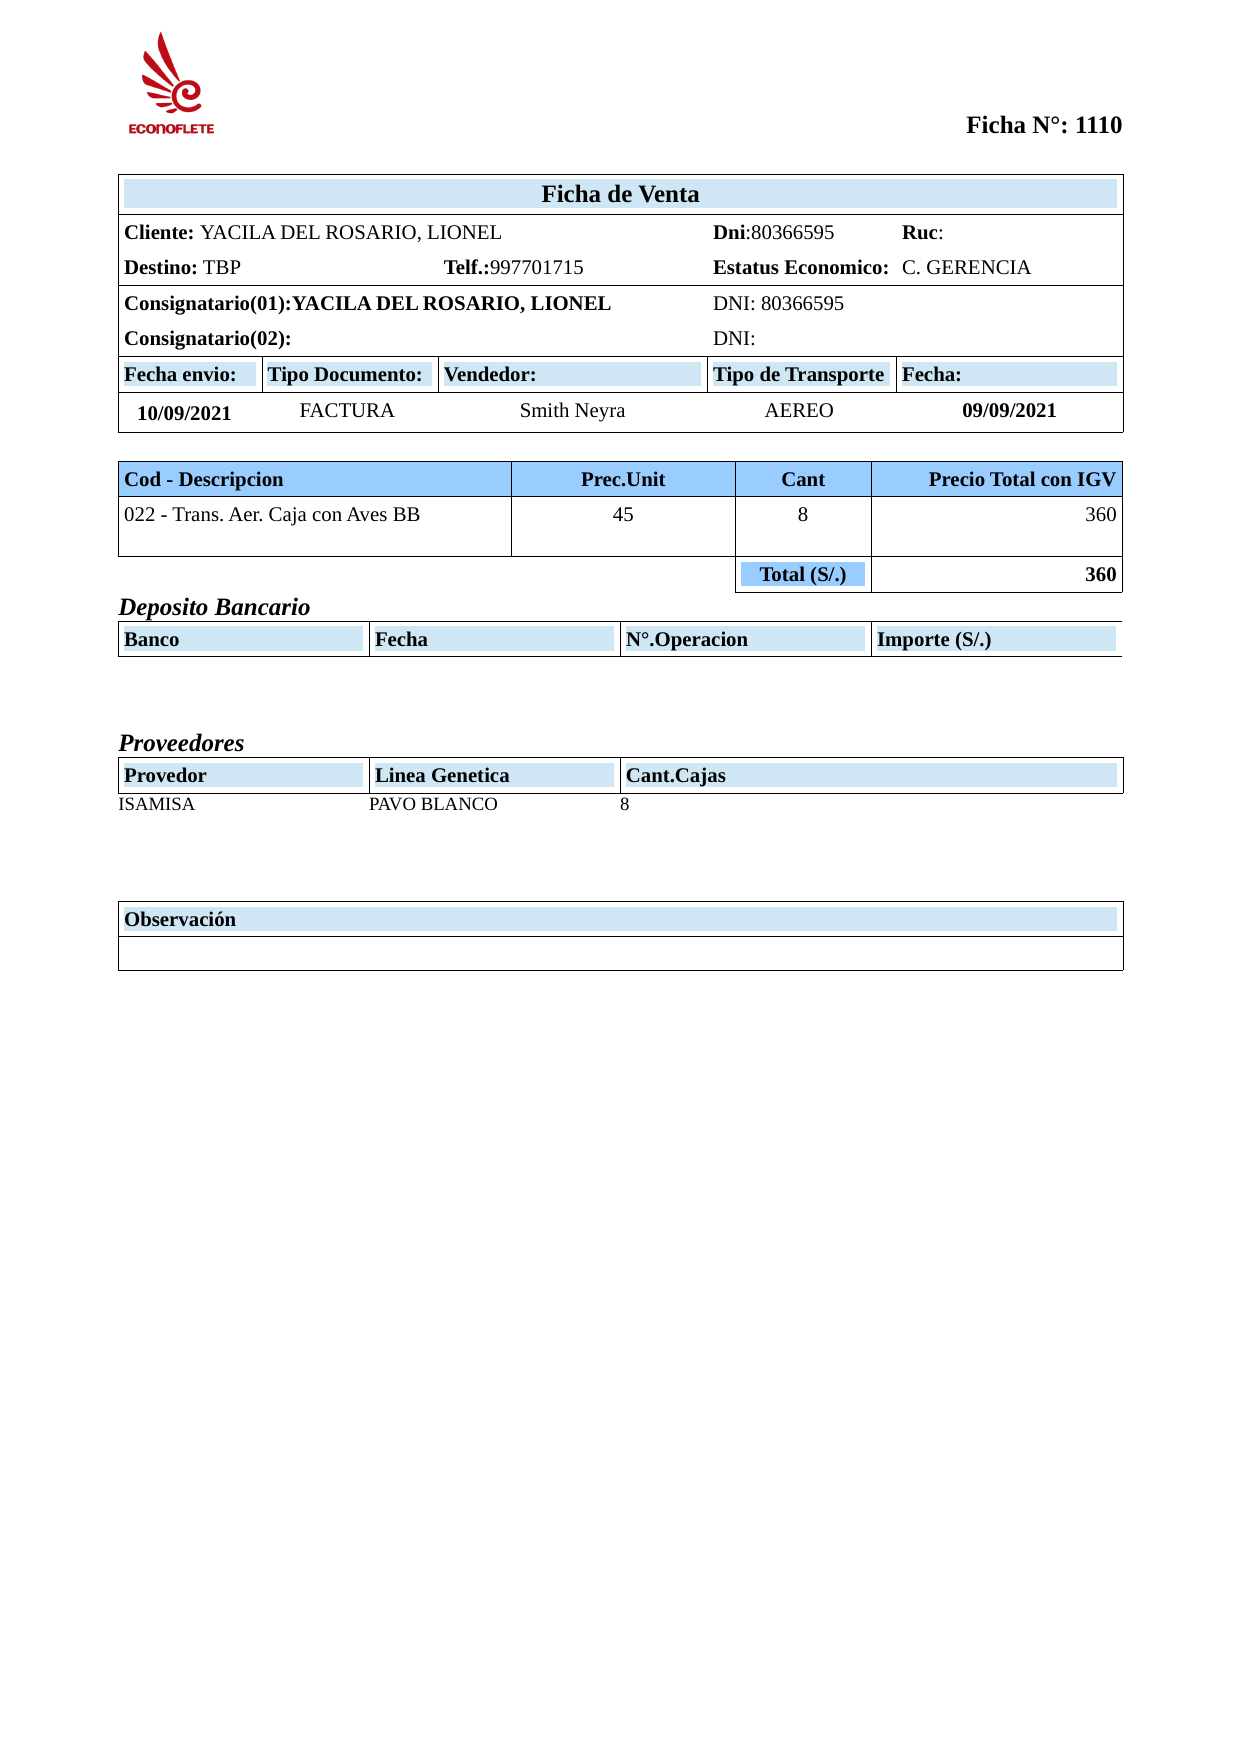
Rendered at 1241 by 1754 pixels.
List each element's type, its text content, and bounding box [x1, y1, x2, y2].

table_cell PAVO BLANCO [369, 794, 620, 814]
table_cell Cliente: YACILA DEL ROSARIO, LIONEL [119, 215, 707, 249]
picture [118, 31, 225, 134]
table_cell Tipo de Transporte [708, 357, 896, 392]
table_cell [620, 705, 871, 728]
table_cell [118, 705, 369, 728]
table_cell [369, 657, 620, 680]
table_cell [620, 657, 871, 680]
table_cell Tipo Documento: [263, 357, 438, 392]
table_cell Smith Neyra [438, 393, 707, 432]
table_cell C. GERENCIA [896, 249, 1123, 285]
table_header Banco [119, 622, 369, 656]
text Deposito Bancario [118, 592, 1122, 621]
table_cell 8 [620, 794, 1123, 814]
table_cell 360 [872, 497, 1122, 556]
table_cell [871, 705, 1122, 728]
table_cell 022 - Trans. Aer. Caja con Aves BB [119, 497, 511, 556]
table_header Provedor [119, 758, 369, 793]
table_cell AEREO [707, 393, 896, 432]
table_cell Consignatario(01):YACILA DEL ROSARIO, LIONEL [119, 286, 707, 321]
table_header Fecha [370, 622, 620, 656]
table_cell Total (S/.) [736, 557, 871, 592]
table_cell Fecha envio: [119, 357, 262, 392]
table_header Importe (S/.) [872, 622, 1122, 656]
table_cell [369, 705, 620, 728]
table_cell [118, 657, 369, 680]
table_cell ISAMISA [118, 794, 369, 814]
table_cell Telf.:997701715 [438, 249, 707, 285]
table_cell Vendedor: [439, 357, 707, 392]
table_header Cod - Descripcion [119, 462, 511, 496]
table_cell 10/09/2021 [119, 393, 262, 432]
table_cell 8 [736, 497, 871, 556]
table_cell 360 [872, 557, 1122, 592]
table_cell Destino: TBP [119, 249, 438, 285]
table_cell [119, 937, 1123, 969]
table_header Prec.Unit [512, 462, 735, 496]
table_cell [118, 879, 369, 901]
table_cell 09/09/2021 [896, 393, 1123, 432]
table_header Precio Total con IGV [872, 462, 1122, 496]
table_header Observación [119, 902, 1123, 936]
table_cell [118, 836, 369, 858]
table_cell Estatus Economico: [707, 249, 896, 285]
text Proveedores [118, 728, 1122, 757]
table_cell [118, 557, 511, 592]
table_cell FACTURA [262, 393, 438, 432]
table_cell DNI: 80366595 [707, 286, 1123, 321]
table_header Cant [736, 462, 871, 496]
table_cell [620, 680, 871, 704]
table_cell [118, 858, 369, 879]
table_cell 45 [512, 497, 735, 556]
table_cell Ruc: [896, 215, 1123, 249]
table_cell [620, 836, 1123, 858]
table_header Linea Genetica [370, 758, 620, 793]
table_cell [620, 815, 1123, 836]
table_cell DNI: [707, 321, 1123, 356]
table_cell [369, 858, 620, 879]
table_cell Dni:80366595 [707, 215, 896, 249]
table_cell [511, 557, 735, 592]
table_cell Fecha: [897, 357, 1123, 392]
table_cell [369, 836, 620, 858]
table_cell [620, 858, 1123, 879]
table_cell [620, 879, 1123, 901]
table_cell [369, 879, 620, 901]
table_header N°.Operacion [621, 622, 871, 656]
table_header Cant.Cajas [621, 758, 1123, 793]
table_cell [118, 815, 369, 836]
table_cell [369, 815, 620, 836]
table_cell Consignatario(02): [119, 321, 707, 356]
table_cell [871, 657, 1122, 680]
table_cell [871, 680, 1122, 704]
table_cell [369, 680, 620, 704]
table_cell [118, 680, 369, 704]
table_header Ficha de Venta [119, 175, 1123, 214]
